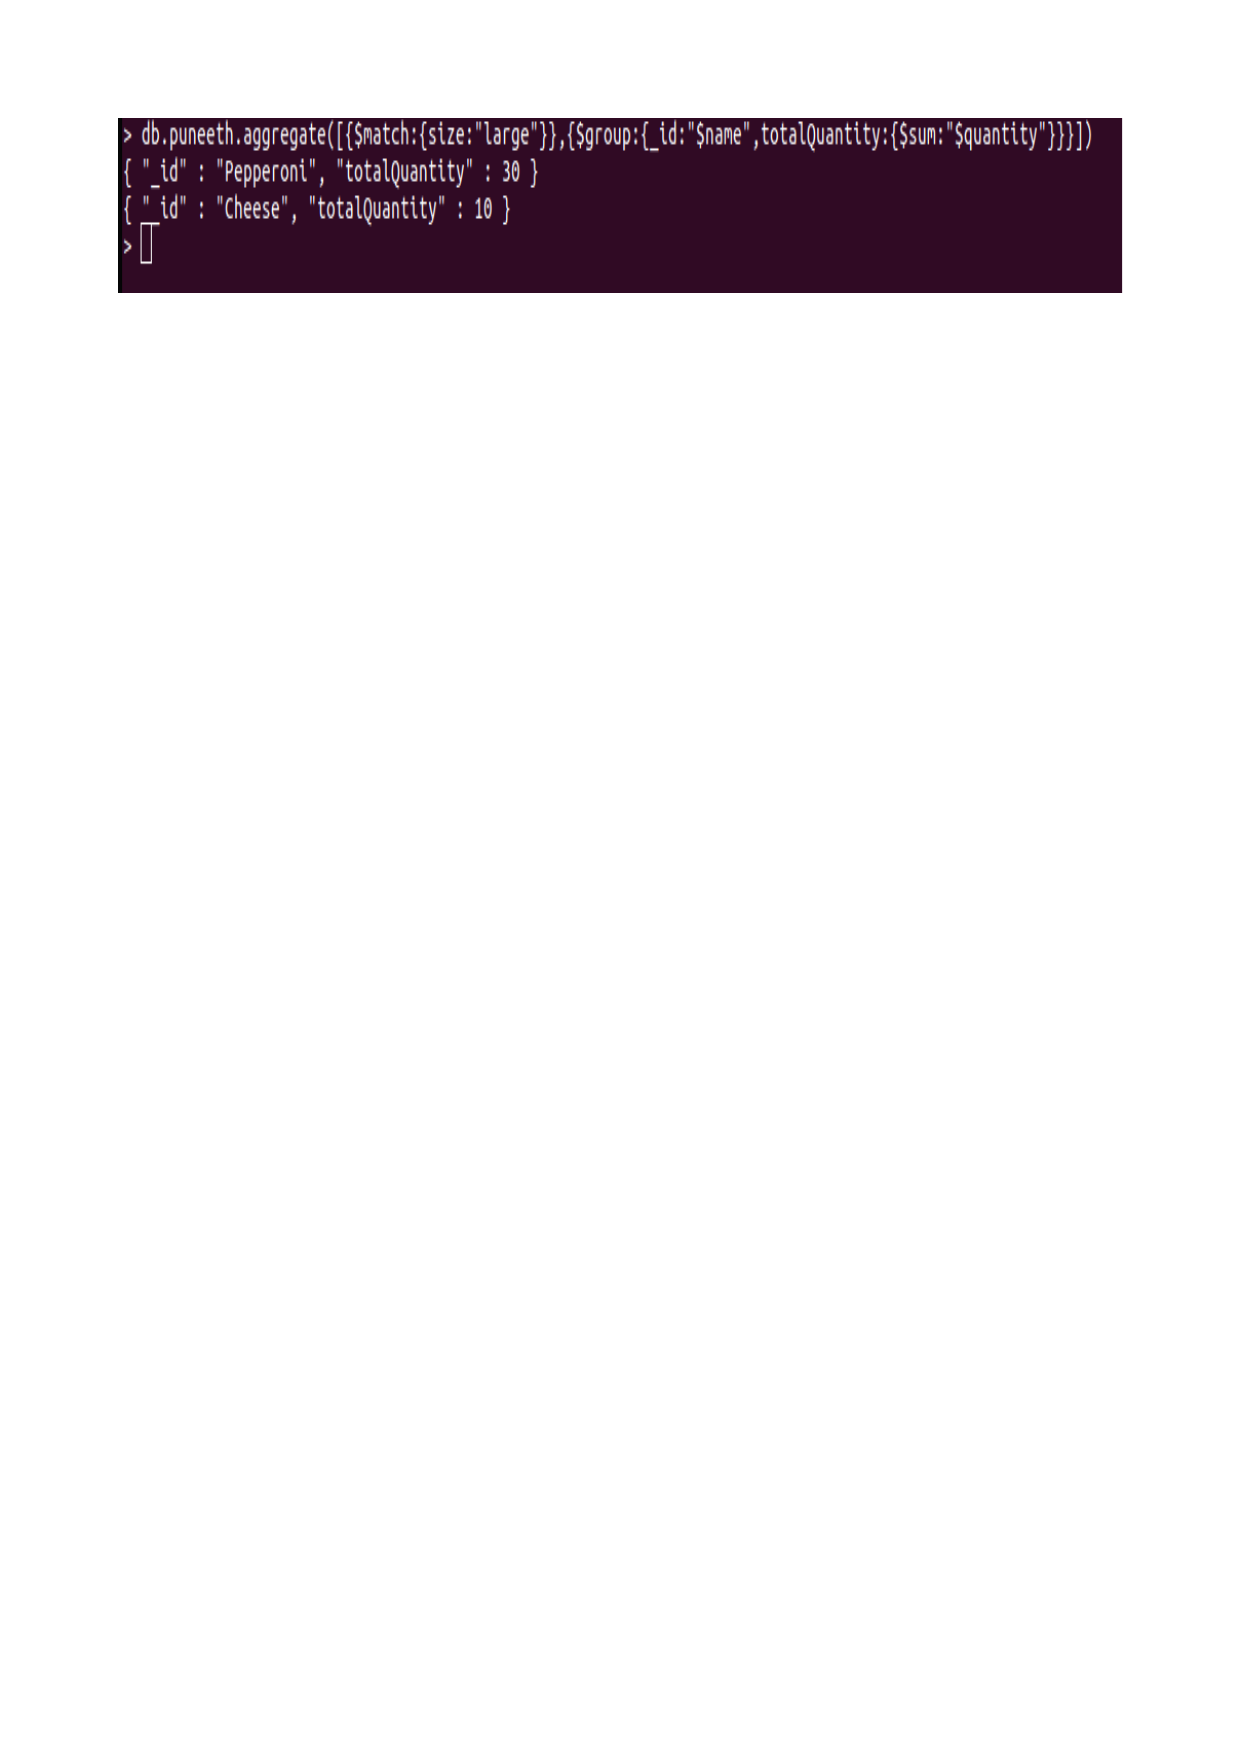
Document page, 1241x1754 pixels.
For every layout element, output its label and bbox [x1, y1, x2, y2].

picture [118, 118, 1123, 293]
